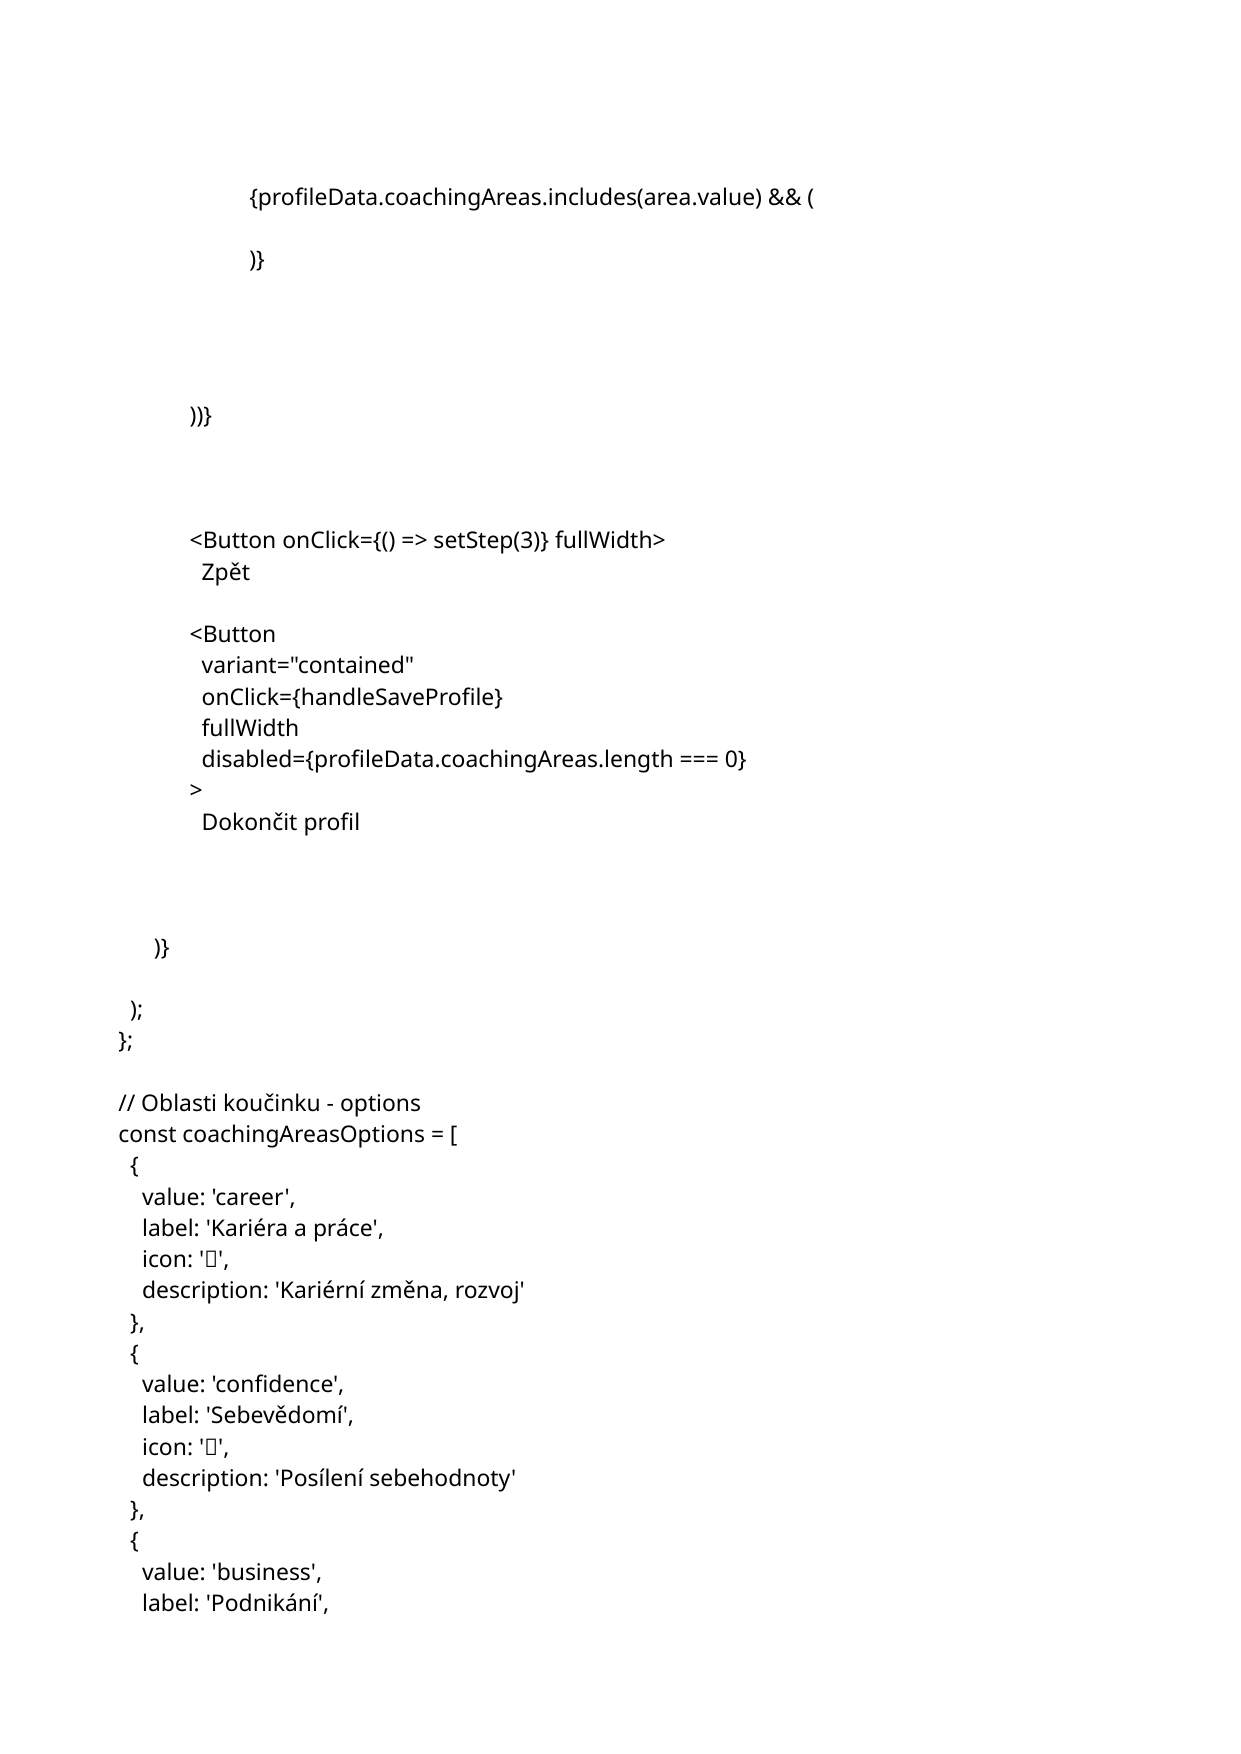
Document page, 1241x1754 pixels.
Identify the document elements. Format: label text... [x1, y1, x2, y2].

text label: 'Podnikání', [118, 1587, 1122, 1618]
text value: 'confidence', [118, 1368, 1122, 1399]
text { [118, 1337, 1122, 1368]
text )} [118, 931, 1122, 962]
text Dokončit profil [118, 806, 1122, 837]
text }; [118, 1024, 1122, 1056]
text }, [118, 1306, 1122, 1337]
text onClick={handleSaveProfile} [118, 681, 1122, 712]
text icon: '💼', [118, 1243, 1122, 1274]
text ); [118, 993, 1122, 1024]
text description: 'Posílení sebehodnoty' [118, 1462, 1122, 1493]
text variant="contained" [118, 649, 1122, 681]
text ))} [118, 399, 1122, 431]
text description: 'Kariérní změna, rozvoj' [118, 1274, 1122, 1306]
text Zpět [118, 556, 1122, 587]
text { [118, 1524, 1122, 1556]
text }, [118, 1493, 1122, 1524]
text <Button [118, 618, 1122, 649]
text fullWidth [118, 712, 1122, 743]
text value: 'business', [118, 1556, 1122, 1587]
text )} [118, 243, 1122, 274]
text value: 'career', [118, 1181, 1122, 1212]
text // Oblasti koučinku - options [118, 1087, 1122, 1118]
text icon: '💪', [118, 1431, 1122, 1462]
text label: 'Sebevědomí', [118, 1399, 1122, 1431]
text const coachingAreasOptions = [ [118, 1118, 1122, 1149]
text label: 'Kariéra a práce', [118, 1212, 1122, 1243]
text > [118, 774, 1122, 806]
text <Button onClick={() => setStep(3)} fullWidth> [118, 524, 1122, 556]
text disabled={profileData.coachingAreas.length === 0} [118, 743, 1122, 774]
text { [118, 1149, 1122, 1181]
text {profileData.coachingAreas.includes(area.value) && ( [118, 181, 1122, 212]
